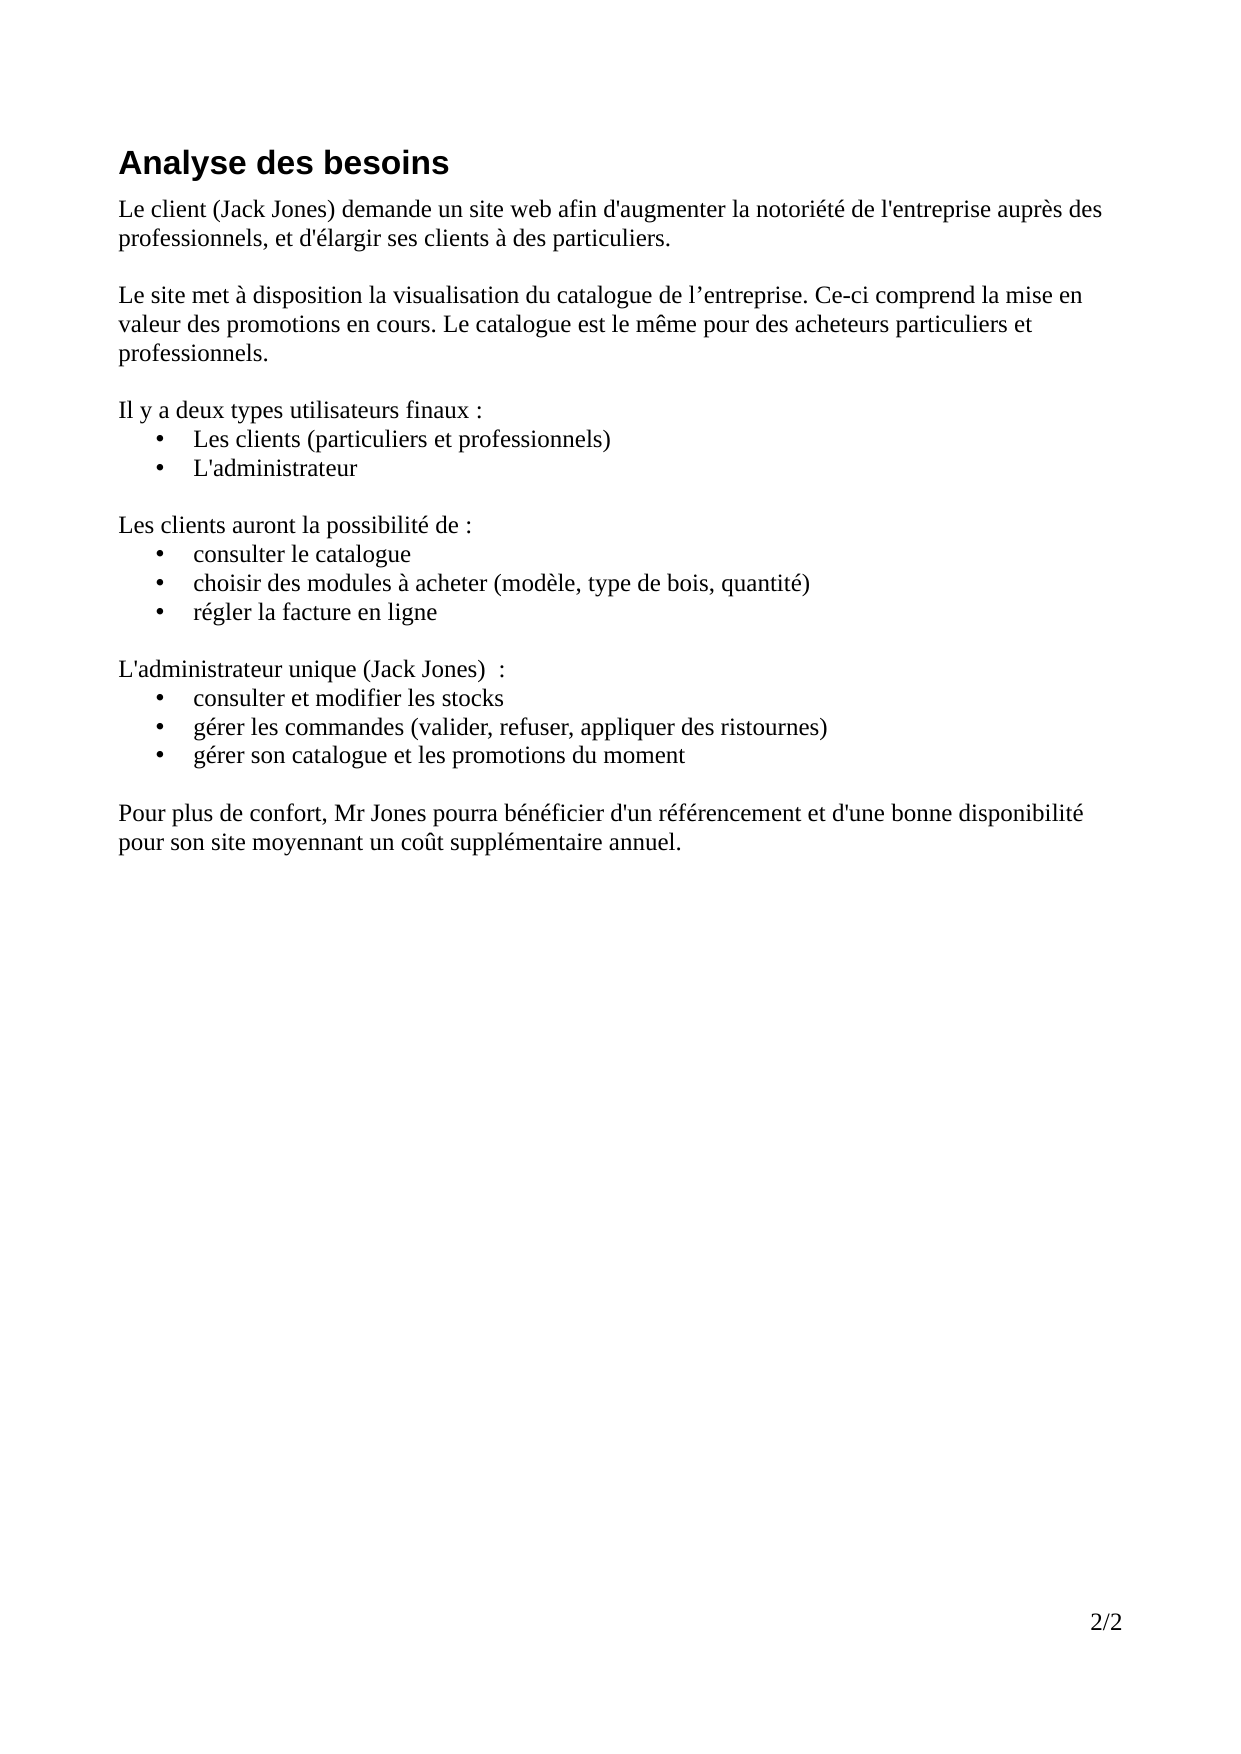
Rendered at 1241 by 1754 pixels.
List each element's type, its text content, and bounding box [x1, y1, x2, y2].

subtitle Analyse des besoins [118, 143, 1122, 182]
text Le client (Jack Jones) demande un site web afin d'augmenter la notoriété de l'entreprise auprès des professionnels, et d'élargir ses clients à des particuliers. [118, 194, 1122, 252]
list choisir des modules à acheter (modèle, type de bois, quantité) [156, 568, 1122, 597]
list consulter et modifier les stocks [156, 683, 1122, 712]
text Les clients auront la possibilité de : [118, 511, 1122, 539]
list régler la facture en ligne [156, 597, 1122, 626]
text L'administrateur unique (Jack Jones) : [118, 654, 1122, 683]
list L'administrateur [156, 453, 1122, 482]
list consulter le catalogue [156, 539, 1122, 568]
text Il y a deux types utilisateurs finaux : [118, 396, 1122, 424]
text Le site met à disposition la visualisation du catalogue de l’entreprise. Ce-ci comprend la mise en valeur des promotions en cours. Le catalogue est le même pour des acheteurs particuliers et professionnels. [118, 281, 1122, 367]
text Pour plus de confort, Mr Jones pourra bénéficier d'un référencement et d'une bonne disponibilité pour son site moyennant un coût supplémentaire annuel. [118, 798, 1122, 856]
list gérer les commandes (valider, refuser, appliquer des ristournes) [156, 712, 1122, 741]
list Les clients (particuliers et professionnels) [156, 424, 1122, 453]
list gérer son catalogue et les promotions du moment [156, 741, 1122, 769]
